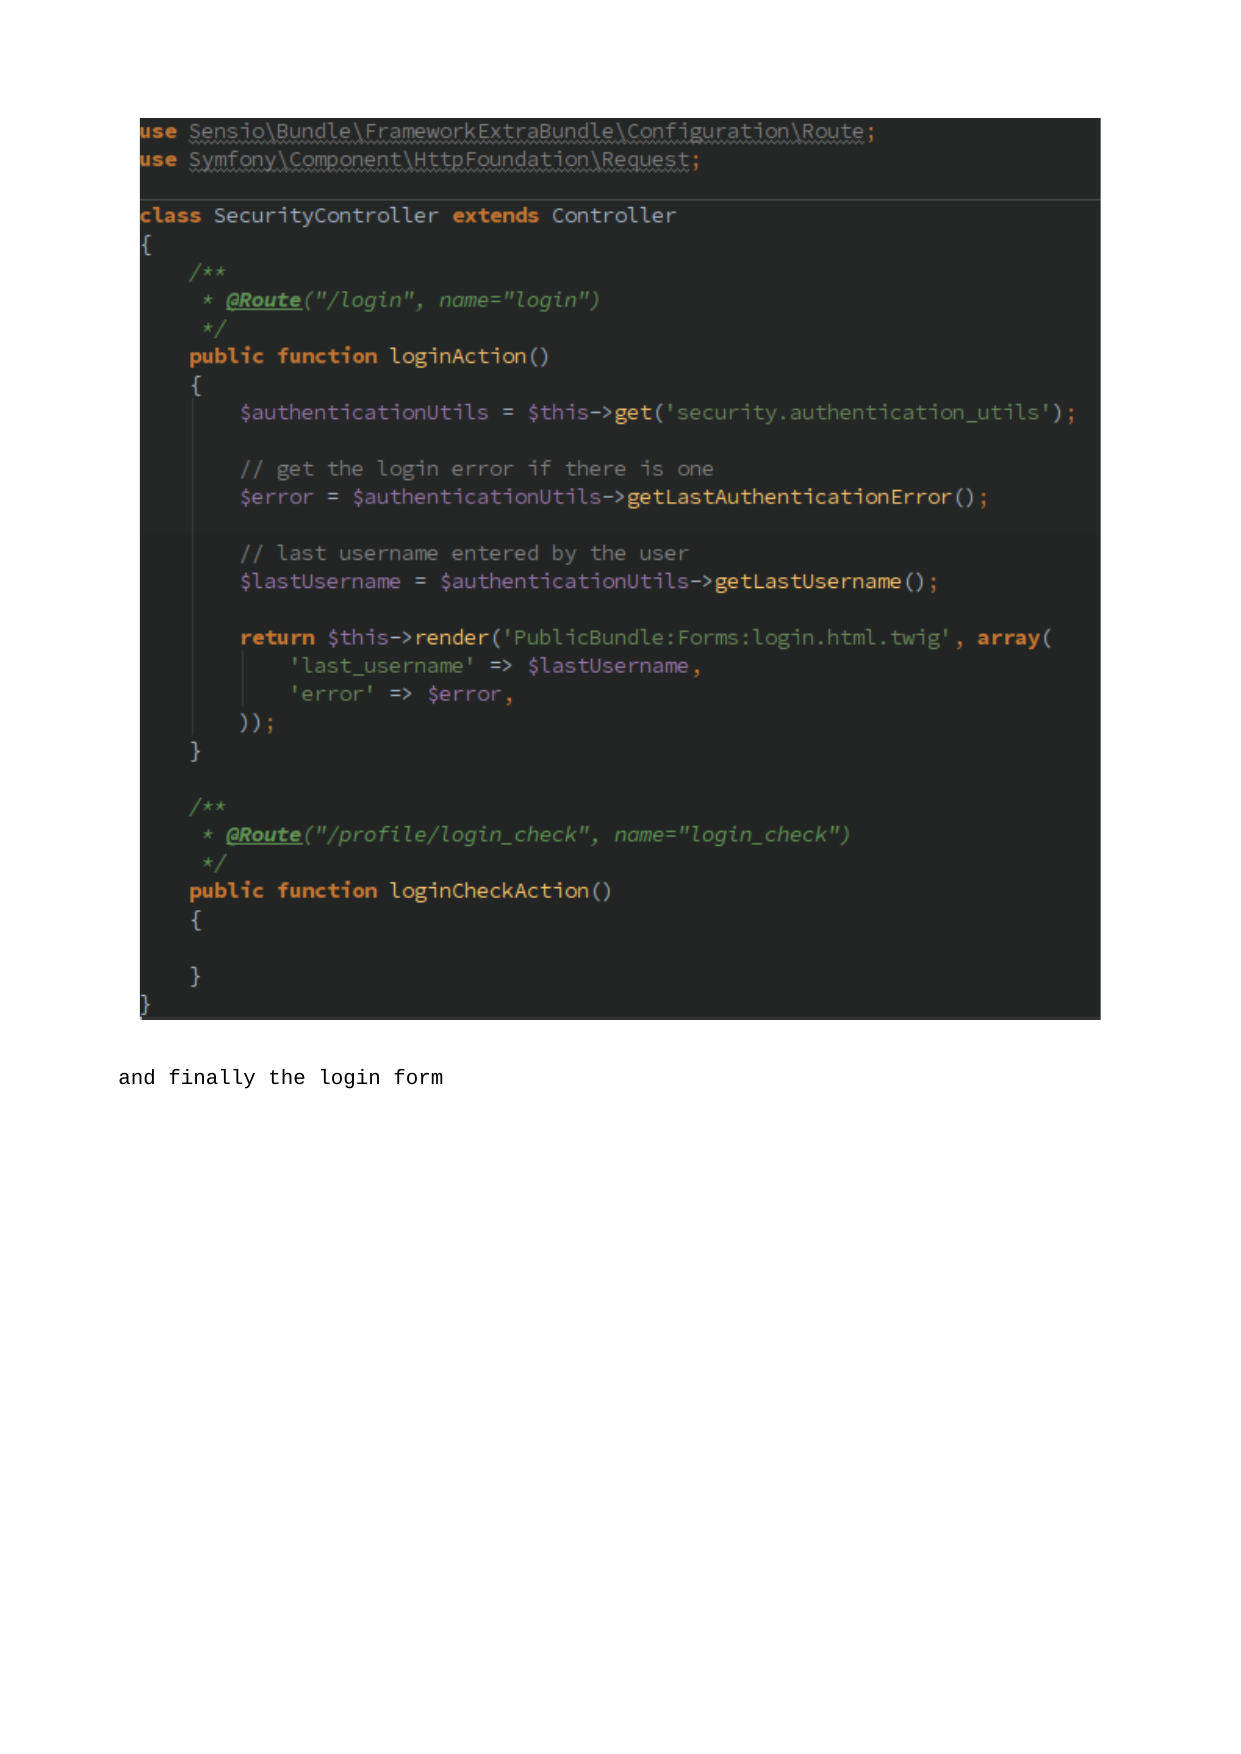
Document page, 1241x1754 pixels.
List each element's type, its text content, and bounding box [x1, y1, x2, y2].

picture [139, 118, 1101, 1020]
text and finally the login form [118, 1067, 1122, 1091]
